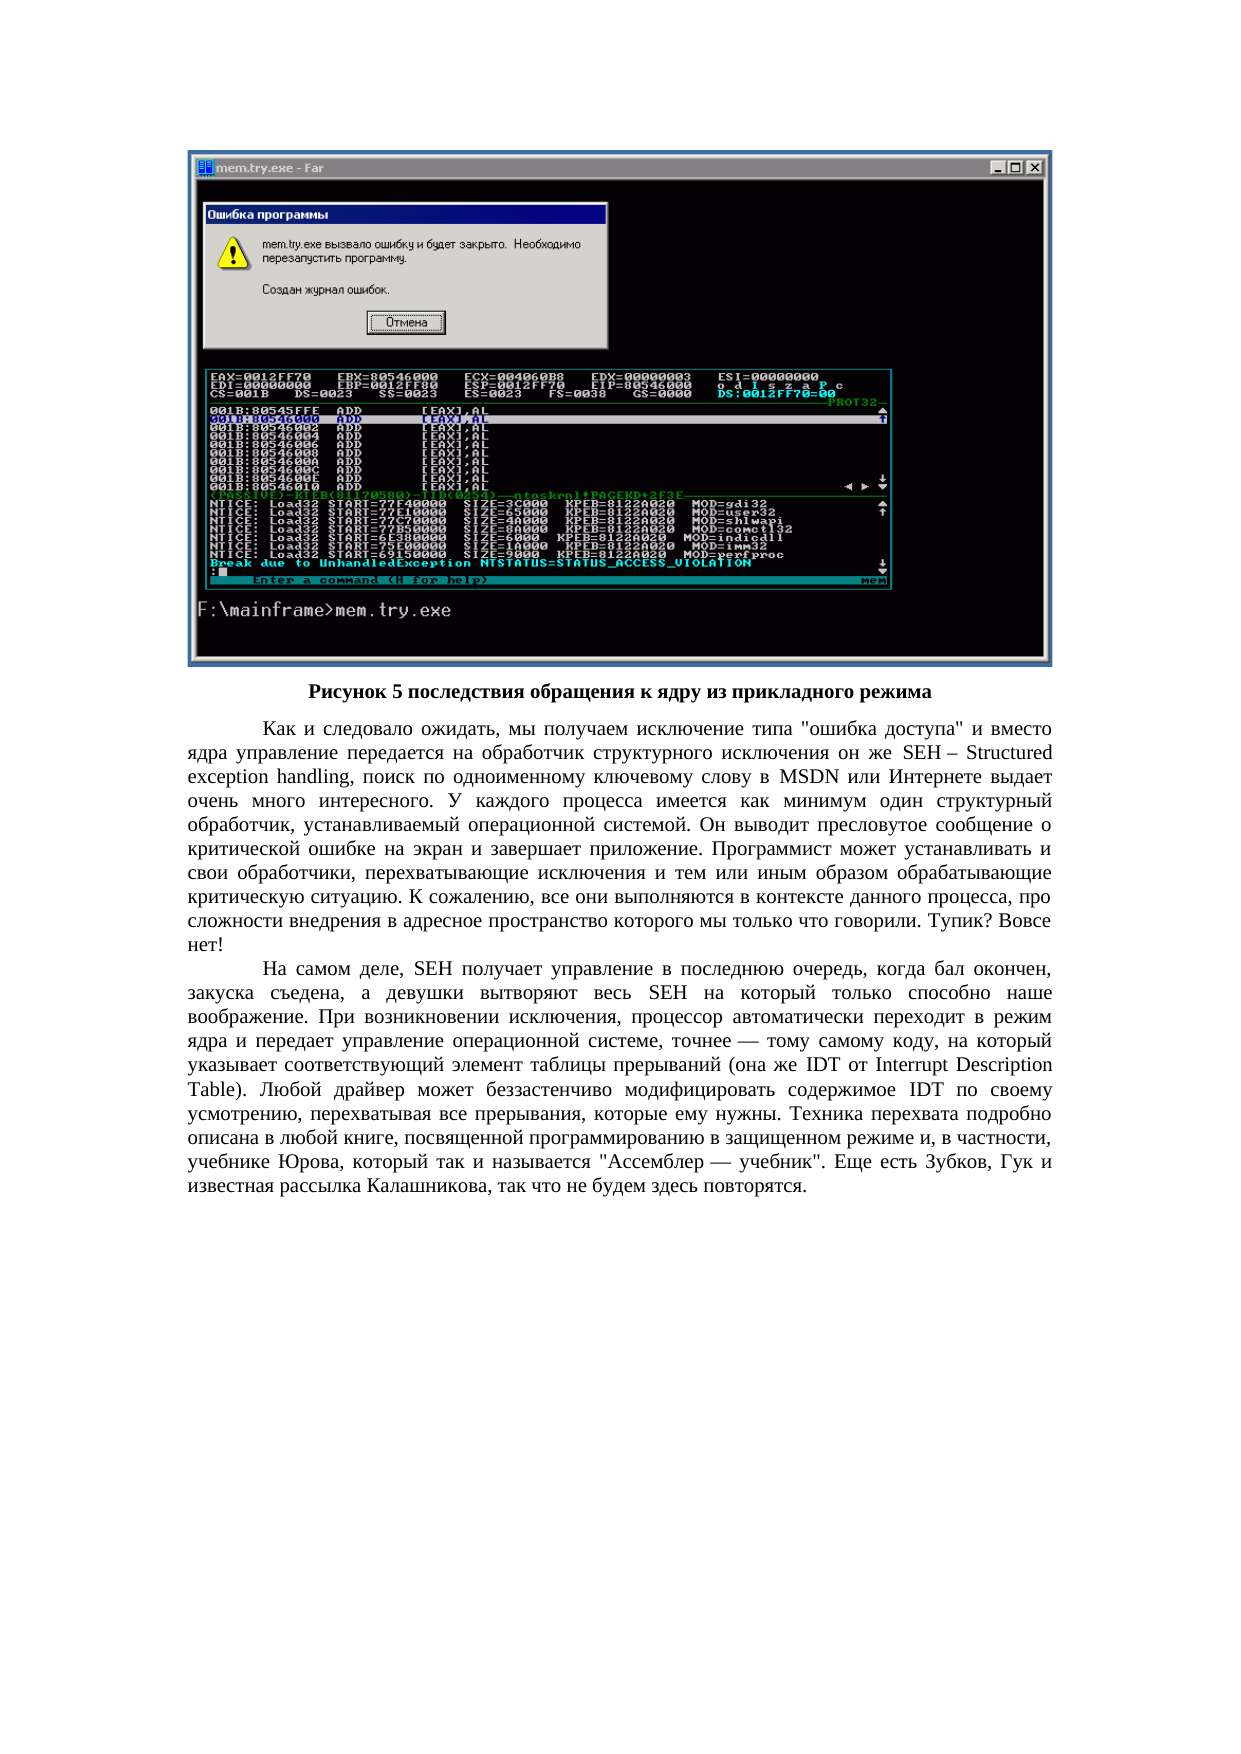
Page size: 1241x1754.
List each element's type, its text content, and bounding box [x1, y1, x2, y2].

text Рисунок 5 последствия обращения к ядру из прикладного режима [187, 679, 1053, 703]
text На самом деле, SEH получает управление в последнюю очередь, когда бал окончен, закуска съедена, а девушки вытворяют весь SEH на который только способно наше воображение. При возникновении исключения, процессор автоматически переходит в режим ядра и передает управление операционной системе, точнее — тому самому коду, на который указывает соответствующий элемент таблицы прерываний (она же IDT от Interrupt Description Table). Любой драйвер может беззастенчиво модифицировать содержимое IDT по своему усмотрению, перехватывая все прерывания, которые ему нужны. Техника перехвата подробно описана в любой книге, посвященной программированию в защищенном режиме и, в частности, учебнике Юрова, который так и называется "Ассемблер — учебник". Еще есть Зубков, Гук и известная рассылка Калашникова, так что не будем здесь повторятся. [187, 956, 1053, 1197]
picture [187, 150, 1053, 667]
text Как и следовало ожидать, мы получаем исключение типа "ошибка доступа" и вместо ядра управление передается на обработчик структурного исключения он же SEH – Structured exception handling, поиск по одноименному ключевому слову в MSDN или Интернете выдает очень много интересного. У каждого процесса имеется как минимум один структурный обработчик, устанавливаемый операционной системой. Он выводит пресловутое сообщение о критической ошибке на экран и завершает приложение. Программист может устанавливать и свои обработчики, перехватывающие исключения и тем или иным образом обрабатывающие критическую ситуацию. К сожалению, все они выполняются в контексте данного процесса, про сложности внедрения в адресное пространство которого мы только что говорили. Тупик? Вовсе нет! [187, 716, 1053, 956]
